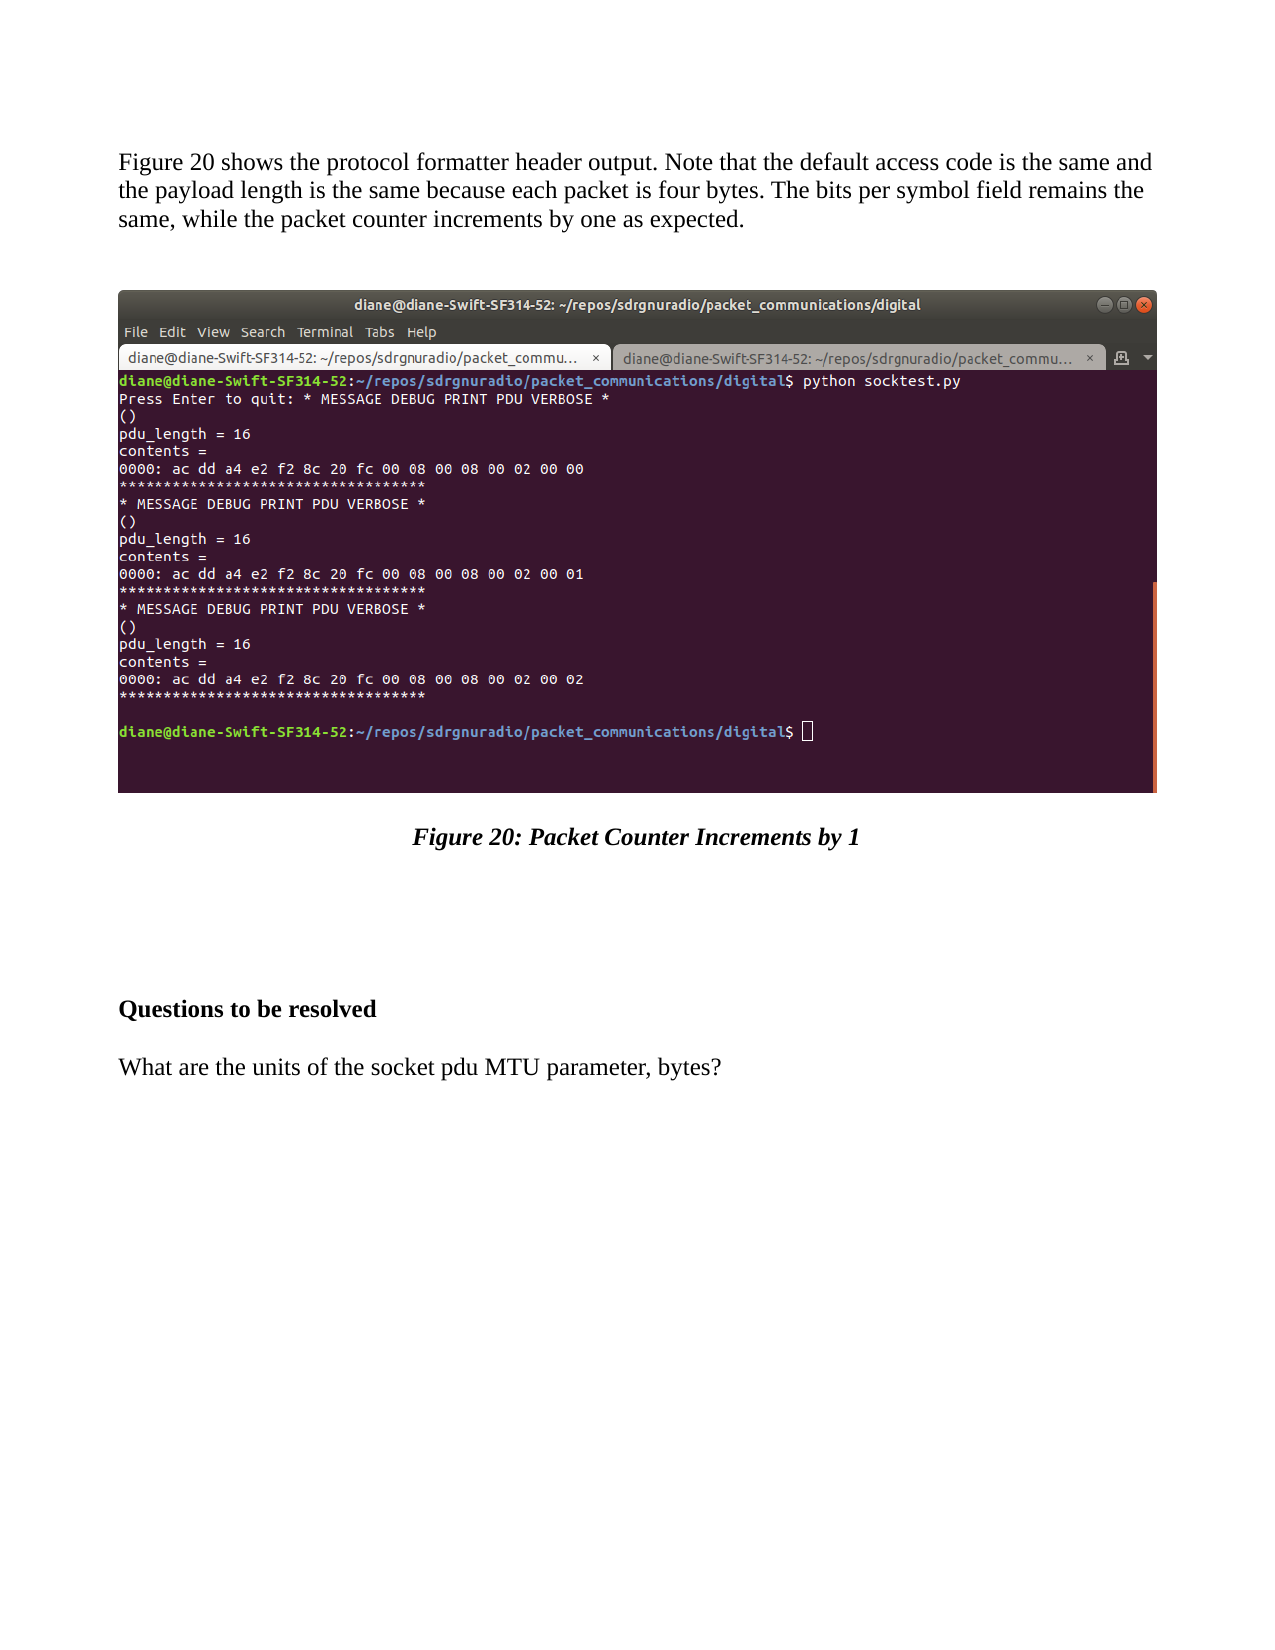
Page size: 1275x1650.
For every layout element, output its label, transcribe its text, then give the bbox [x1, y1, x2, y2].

picture [118, 290, 1157, 793]
text What are the units of the socket pdu MTU parameter, bytes? [118, 1052, 1157, 1080]
text Figure 20: Packet Counter Increments by 1 [118, 822, 1157, 850]
text Figure 20 shows the protocol formatter header output. Note that the default access code is the same and the payload length is the same because each packet is four bytes. The bits per symbol field remains the same, while the packet counter increments by one as expected. [118, 147, 1157, 233]
text Questions to be resolved [118, 994, 1157, 1023]
